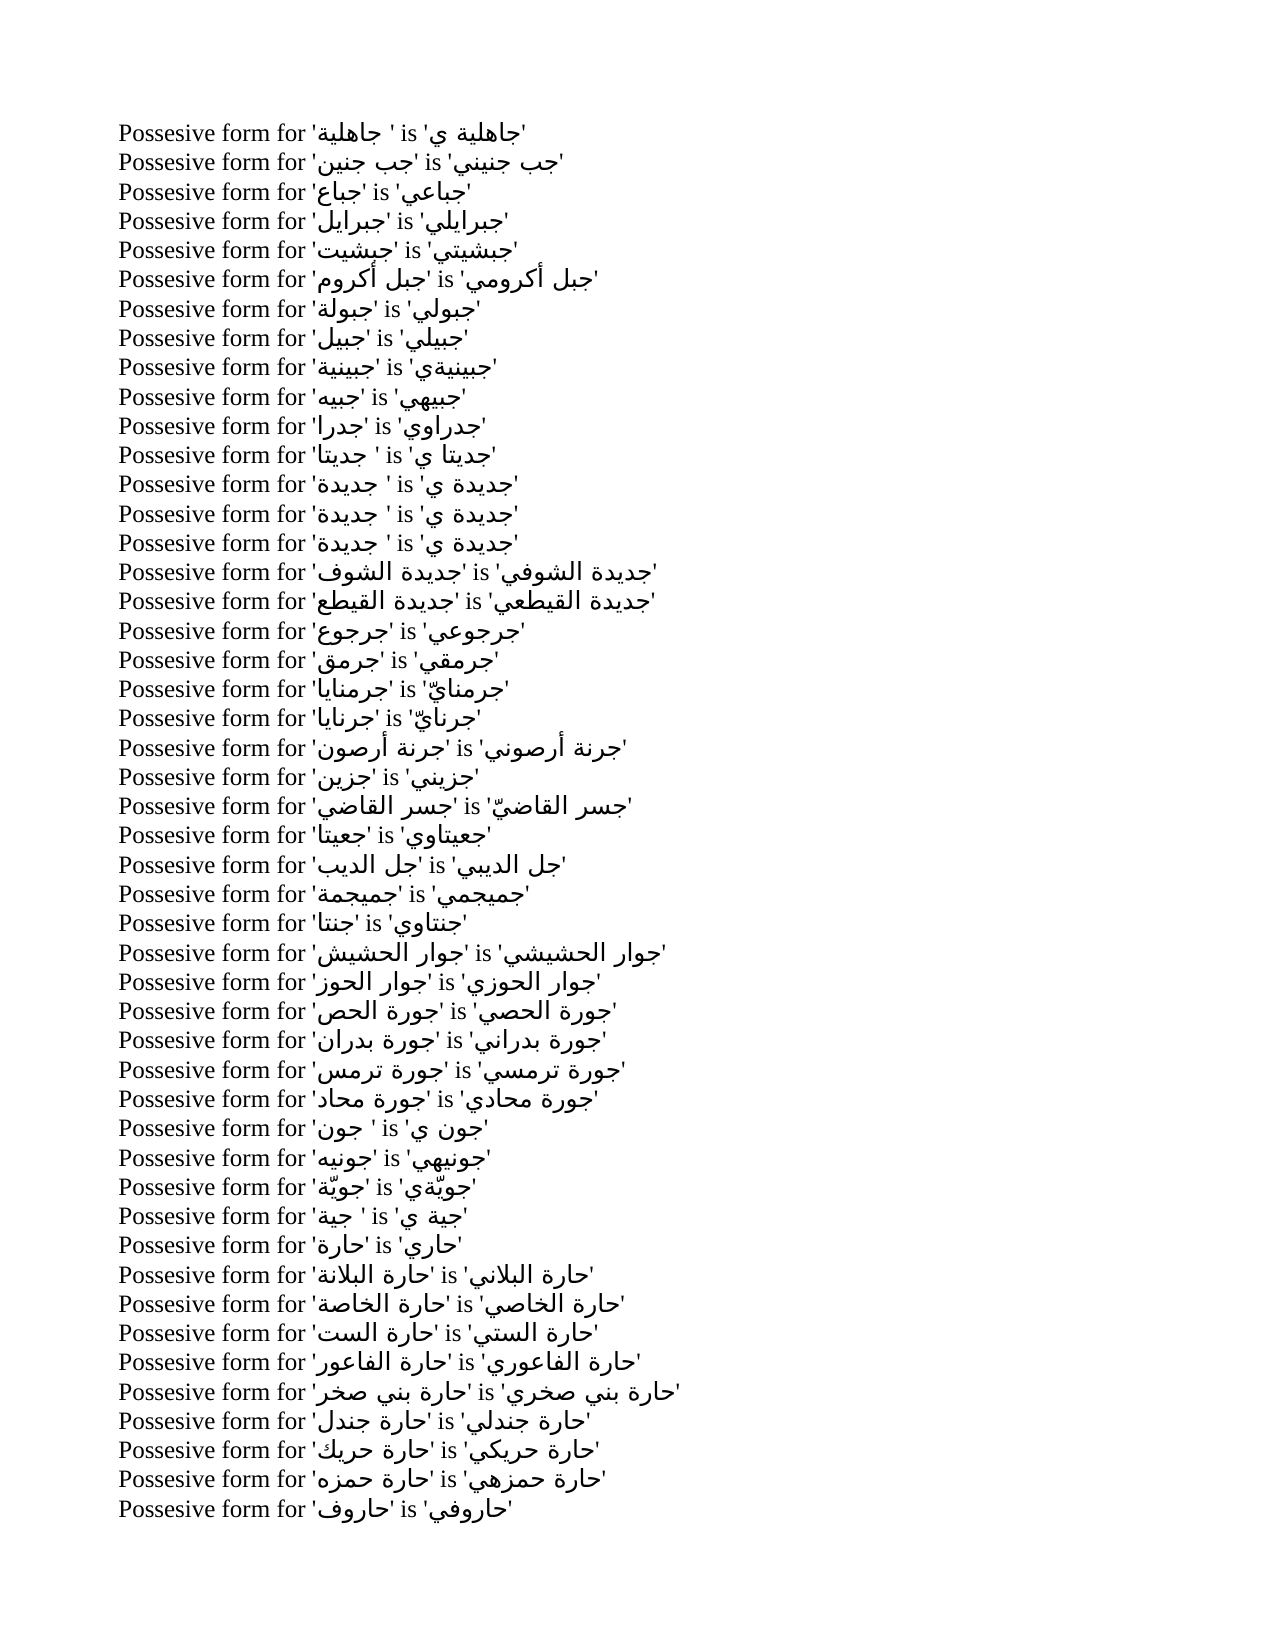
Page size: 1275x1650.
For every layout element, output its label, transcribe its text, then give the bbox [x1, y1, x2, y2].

text Possesive form for 'حاروف' is 'حاروفي' [118, 1494, 1157, 1523]
text Possesive form for 'جورة بدران' is 'جورة بدراني' [118, 1026, 1157, 1055]
text Possesive form for 'جزين' is 'جزيني' [118, 762, 1157, 791]
text Possesive form for 'جبيه' is 'جبيهي' [118, 382, 1157, 411]
text Possesive form for 'جديدة ' is 'جديدة ي' [118, 469, 1157, 499]
text Possesive form for 'جباع' is 'جباعي' [118, 177, 1157, 206]
text Possesive form for 'جرمنايا' is 'جرمنايّ' [118, 674, 1157, 703]
text Possesive form for 'جديدة القيطع' is 'جديدة القيطعي' [118, 586, 1157, 616]
text Possesive form for 'جبشيت' is 'جبشيتي' [118, 235, 1157, 264]
text Possesive form for 'حارة' is 'حاري' [118, 1230, 1157, 1260]
text Possesive form for 'جسر القاضي' is 'جسر القاضيّ' [118, 791, 1157, 821]
text Possesive form for 'جويّة' is 'جويّةي' [118, 1172, 1157, 1201]
text Possesive form for 'حارة بني صخر' is 'حارة بني صخري' [118, 1377, 1157, 1406]
text Possesive form for 'جورة ترمس' is 'جورة ترمسي' [118, 1055, 1157, 1084]
text Possesive form for 'حارة البلانة' is 'حارة البلاني' [118, 1260, 1157, 1289]
text Possesive form for 'جل الديب' is 'جل الديبي' [118, 850, 1157, 879]
text Possesive form for 'جديدة ' is 'جديدة ي' [118, 528, 1157, 557]
text Possesive form for 'جونيه' is 'جونيهي' [118, 1143, 1157, 1172]
text Possesive form for 'جورة محاد' is 'جورة محادي' [118, 1084, 1157, 1113]
text Possesive form for 'جاهلية ' is 'جاهلية ي' [118, 118, 1157, 147]
text Possesive form for 'جنتا' is 'جنتاوي' [118, 908, 1157, 938]
text Possesive form for 'جبرايل' is 'جبرايلي' [118, 206, 1157, 235]
text Possesive form for 'جرنة أرصون' is 'جرنة أرصوني' [118, 733, 1157, 762]
text Possesive form for 'جبولة' is 'جبولي' [118, 294, 1157, 323]
text Possesive form for 'جب جنين' is 'جب جنيني' [118, 147, 1157, 177]
text Possesive form for 'جوار الحشيش' is 'جوار الحشيشي' [118, 938, 1157, 967]
text Possesive form for 'جبل أكروم' is 'جبل أكرومي' [118, 264, 1157, 294]
text Possesive form for 'جعيتا' is 'جعيتاوي' [118, 821, 1157, 850]
text Possesive form for 'جون ' is 'جون ي' [118, 1113, 1157, 1143]
text Possesive form for 'حارة الست' is 'حارة الستي' [118, 1318, 1157, 1347]
text Possesive form for 'جورة الحص' is 'جورة الحصي' [118, 996, 1157, 1026]
text Possesive form for 'جرمق' is 'جرمقي' [118, 645, 1157, 674]
text Possesive form for 'جبينية' is 'جبينيةي' [118, 352, 1157, 382]
text Possesive form for 'حارة الخاصة' is 'حارة الخاصي' [118, 1289, 1157, 1318]
text Possesive form for 'جميجمة' is 'جميجمي' [118, 879, 1157, 908]
text Possesive form for 'حارة حمزه' is 'حارة حمزهي' [118, 1464, 1157, 1494]
text Possesive form for 'جديدة الشوف' is 'جديدة الشوفي' [118, 557, 1157, 586]
text Possesive form for 'حارة جندل' is 'حارة جندلي' [118, 1406, 1157, 1435]
text Possesive form for 'جرنايا' is 'جرنايّ' [118, 703, 1157, 733]
text Possesive form for 'جية ' is 'جية ي' [118, 1201, 1157, 1230]
text Possesive form for 'جرجوع' is 'جرجوعي' [118, 616, 1157, 645]
text Possesive form for 'جبيل' is 'جبيلي' [118, 323, 1157, 352]
text Possesive form for 'حارة حريك' is 'حارة حريكي' [118, 1435, 1157, 1464]
text Possesive form for 'جديدة ' is 'جديدة ي' [118, 499, 1157, 528]
text Possesive form for 'جديتا ' is 'جديتا ي' [118, 440, 1157, 469]
text Possesive form for 'حارة الفاعور' is 'حارة الفاعوري' [118, 1347, 1157, 1377]
text Possesive form for 'جدرا' is 'جدراوي' [118, 411, 1157, 440]
text Possesive form for 'جوار الحوز' is 'جوار الحوزي' [118, 967, 1157, 996]
